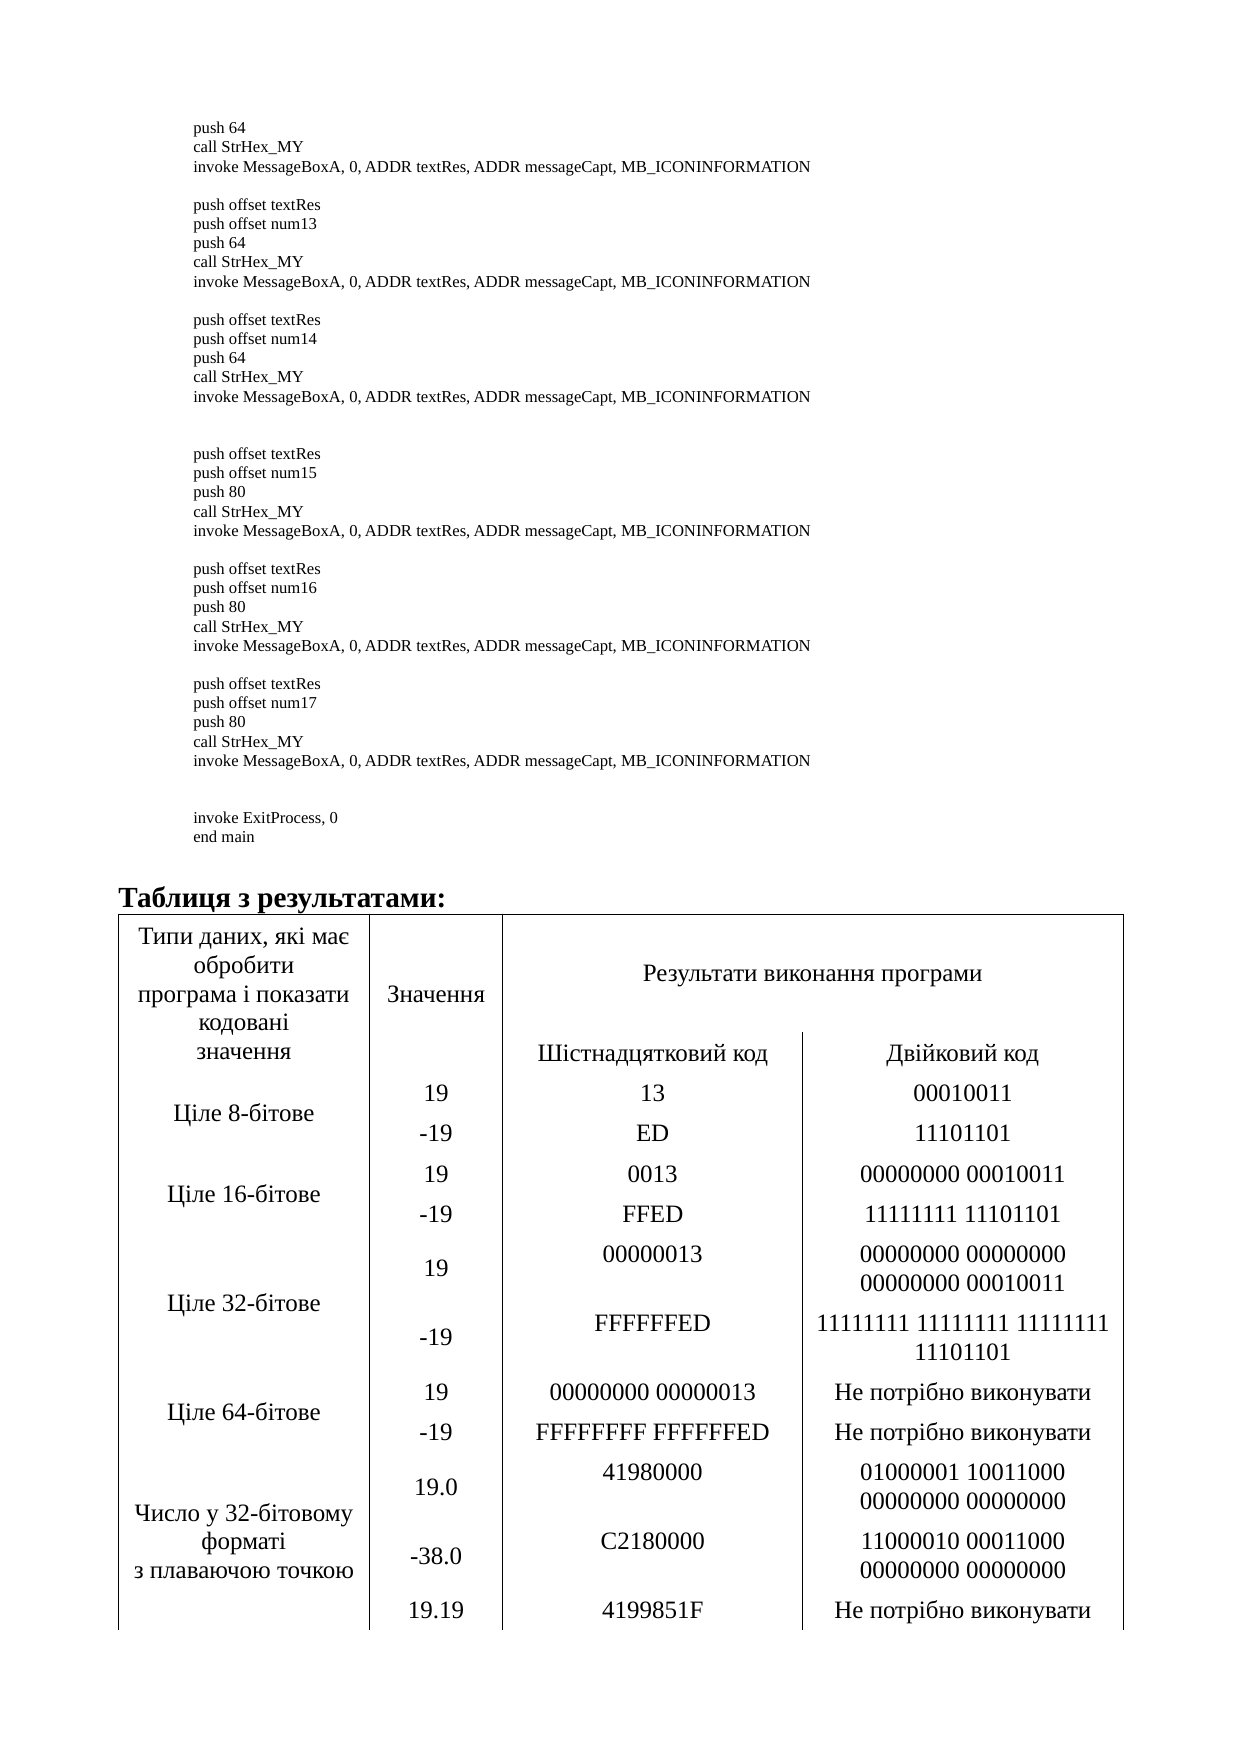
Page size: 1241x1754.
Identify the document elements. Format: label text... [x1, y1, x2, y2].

text call StrHex_MY [118, 137, 1122, 156]
table_cell ED [503, 1113, 802, 1153]
text push offset num15 [118, 463, 1122, 482]
table_cell 19 [370, 1234, 502, 1302]
text call StrHex_MY [118, 501, 1122, 521]
text push offset num16 [118, 578, 1122, 597]
text push offset textRes [118, 559, 1122, 578]
table_cell 19 [370, 1371, 502, 1412]
table_cell 0013 [503, 1153, 802, 1193]
text push offset num14 [118, 329, 1122, 348]
table_cell Число у 32-бітовому форматі з плаваючою точкою [119, 1452, 369, 1630]
table_cell Не потрібно виконувати [803, 1590, 1123, 1630]
text call StrHex_MY [118, 252, 1122, 271]
table_cell Не потрібно виконувати [803, 1371, 1123, 1412]
table_cell FFFFFFFF FFFFFFED [503, 1412, 802, 1452]
text push 80 [118, 597, 1122, 616]
table_cell -19 [370, 1113, 502, 1153]
table_cell Ціле 64-бітове [119, 1371, 369, 1452]
table_cell 00000000 00000000 00000000 00010011 [803, 1234, 1123, 1302]
table_cell -19 [370, 1303, 502, 1371]
text Таблиця з результатами: [118, 880, 1122, 913]
table_cell 41980000 [503, 1452, 802, 1521]
table_header Значення [370, 915, 502, 1073]
text push offset num17 [118, 693, 1122, 712]
text push 64 [118, 348, 1122, 367]
table_cell Шістнадцятковий код [503, 1032, 802, 1073]
text invoke MessageBoxA, 0, ADDR textRes, ADDR messageCapt, MB_ICONINFORMATION [118, 386, 1122, 406]
table_header Результати виконання програми [503, 915, 1123, 1032]
text call StrHex_MY [118, 367, 1122, 386]
table_cell FFED [503, 1193, 802, 1233]
text call StrHex_MY [118, 616, 1122, 636]
table_cell -19 [370, 1412, 502, 1452]
table_cell FFFFFFED [503, 1303, 802, 1371]
text invoke ExitProcess, 0 [118, 808, 1122, 827]
table_cell 13 [503, 1073, 802, 1113]
table_cell 11111111 11111111 11111111 11101101 [803, 1303, 1123, 1371]
table_cell 19.0 [370, 1452, 502, 1521]
table_cell Ціле 32-бітове [119, 1234, 369, 1371]
text invoke MessageBoxA, 0, ADDR textRes, ADDR messageCapt, MB_ICONINFORMATION [118, 156, 1122, 176]
table_cell 11111111 11101101 [803, 1193, 1123, 1233]
table_cell 19 [370, 1073, 502, 1113]
table_cell -19 [370, 1193, 502, 1233]
table_cell -38.0 [370, 1521, 502, 1590]
text invoke MessageBoxA, 0, ADDR textRes, ADDR messageCapt, MB_ICONINFORMATION [118, 271, 1122, 291]
table_cell Ціле 16-бітове [119, 1153, 369, 1233]
table_cell 11101101 [803, 1113, 1123, 1153]
text push offset num13 [118, 214, 1122, 233]
table_cell 19.19 [370, 1590, 502, 1630]
text push 64 [118, 233, 1122, 252]
table_cell 00000000 00010011 [803, 1153, 1123, 1193]
text push 64 [118, 118, 1122, 137]
text call StrHex_MY [118, 731, 1122, 751]
text push offset textRes [118, 195, 1122, 214]
table_cell C2180000 [503, 1521, 802, 1590]
table_header Типи даних, які має обробити програма і показати кодовані значення [119, 915, 369, 1073]
text push 80 [118, 482, 1122, 501]
text push 80 [118, 712, 1122, 731]
text invoke MessageBoxA, 0, ADDR textRes, ADDR messageCapt, MB_ICONINFORMATION [118, 636, 1122, 655]
text push offset textRes [118, 310, 1122, 329]
table_cell 00010011 [803, 1073, 1123, 1113]
text invoke MessageBoxA, 0, ADDR textRes, ADDR messageCapt, MB_ICONINFORMATION [118, 751, 1122, 770]
text invoke MessageBoxA, 0, ADDR textRes, ADDR messageCapt, MB_ICONINFORMATION [118, 521, 1122, 540]
table_cell 11000010 00011000 00000000 00000000 [803, 1521, 1123, 1590]
table_cell 01000001 10011000 00000000 00000000 [803, 1452, 1123, 1521]
table_cell Двійковий код [803, 1032, 1123, 1073]
table_cell 19 [370, 1153, 502, 1193]
text push offset textRes [118, 444, 1122, 463]
table_cell 4199851F [503, 1590, 802, 1630]
text end main [118, 827, 1122, 846]
table_cell 00000000 00000013 [503, 1371, 802, 1412]
table_cell Не потрібно виконувати [803, 1412, 1123, 1452]
text push offset textRes [118, 674, 1122, 693]
table_cell 00000013 [503, 1234, 802, 1302]
table_cell Ціле 8-бітове [119, 1073, 369, 1153]
